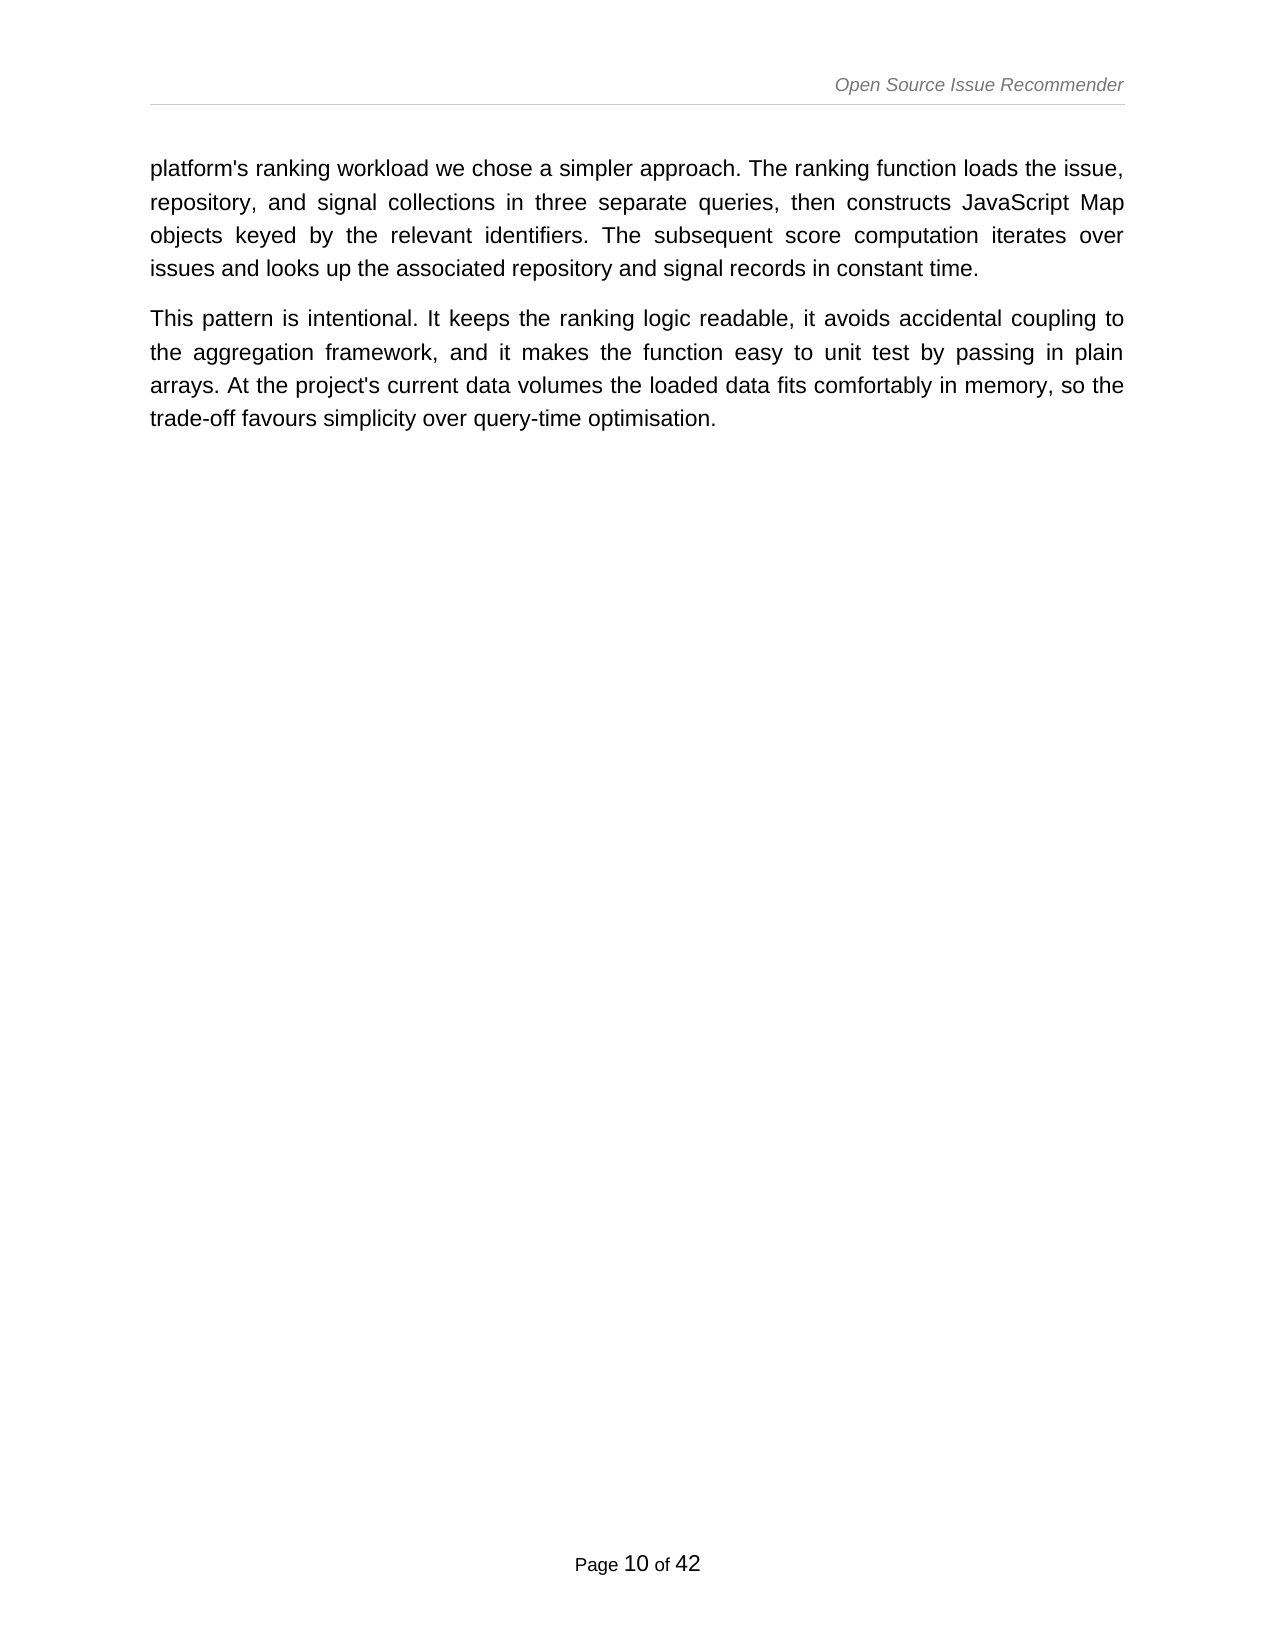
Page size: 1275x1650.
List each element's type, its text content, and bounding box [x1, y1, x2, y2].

text This pattern is intentional. It keeps the ranking logic readable, it avoids accidental coupling to the aggregation framework, and it makes the function easy to unit test by passing in plain arrays. At the project's current data volumes the loaded data fits comfortably in memory, so the trade-off favours simplicity over query-time optimisation. [150, 300, 1125, 433]
text platform's ranking workload we chose a simpler approach. The ranking function loads the issue, repository, and signal collections in three separate queries, then constructs JavaScript Map objects keyed by the relevant identifiers. The subsequent score computation iterates over issues and looks up the associated repository and signal records in constant time. [150, 150, 1125, 283]
